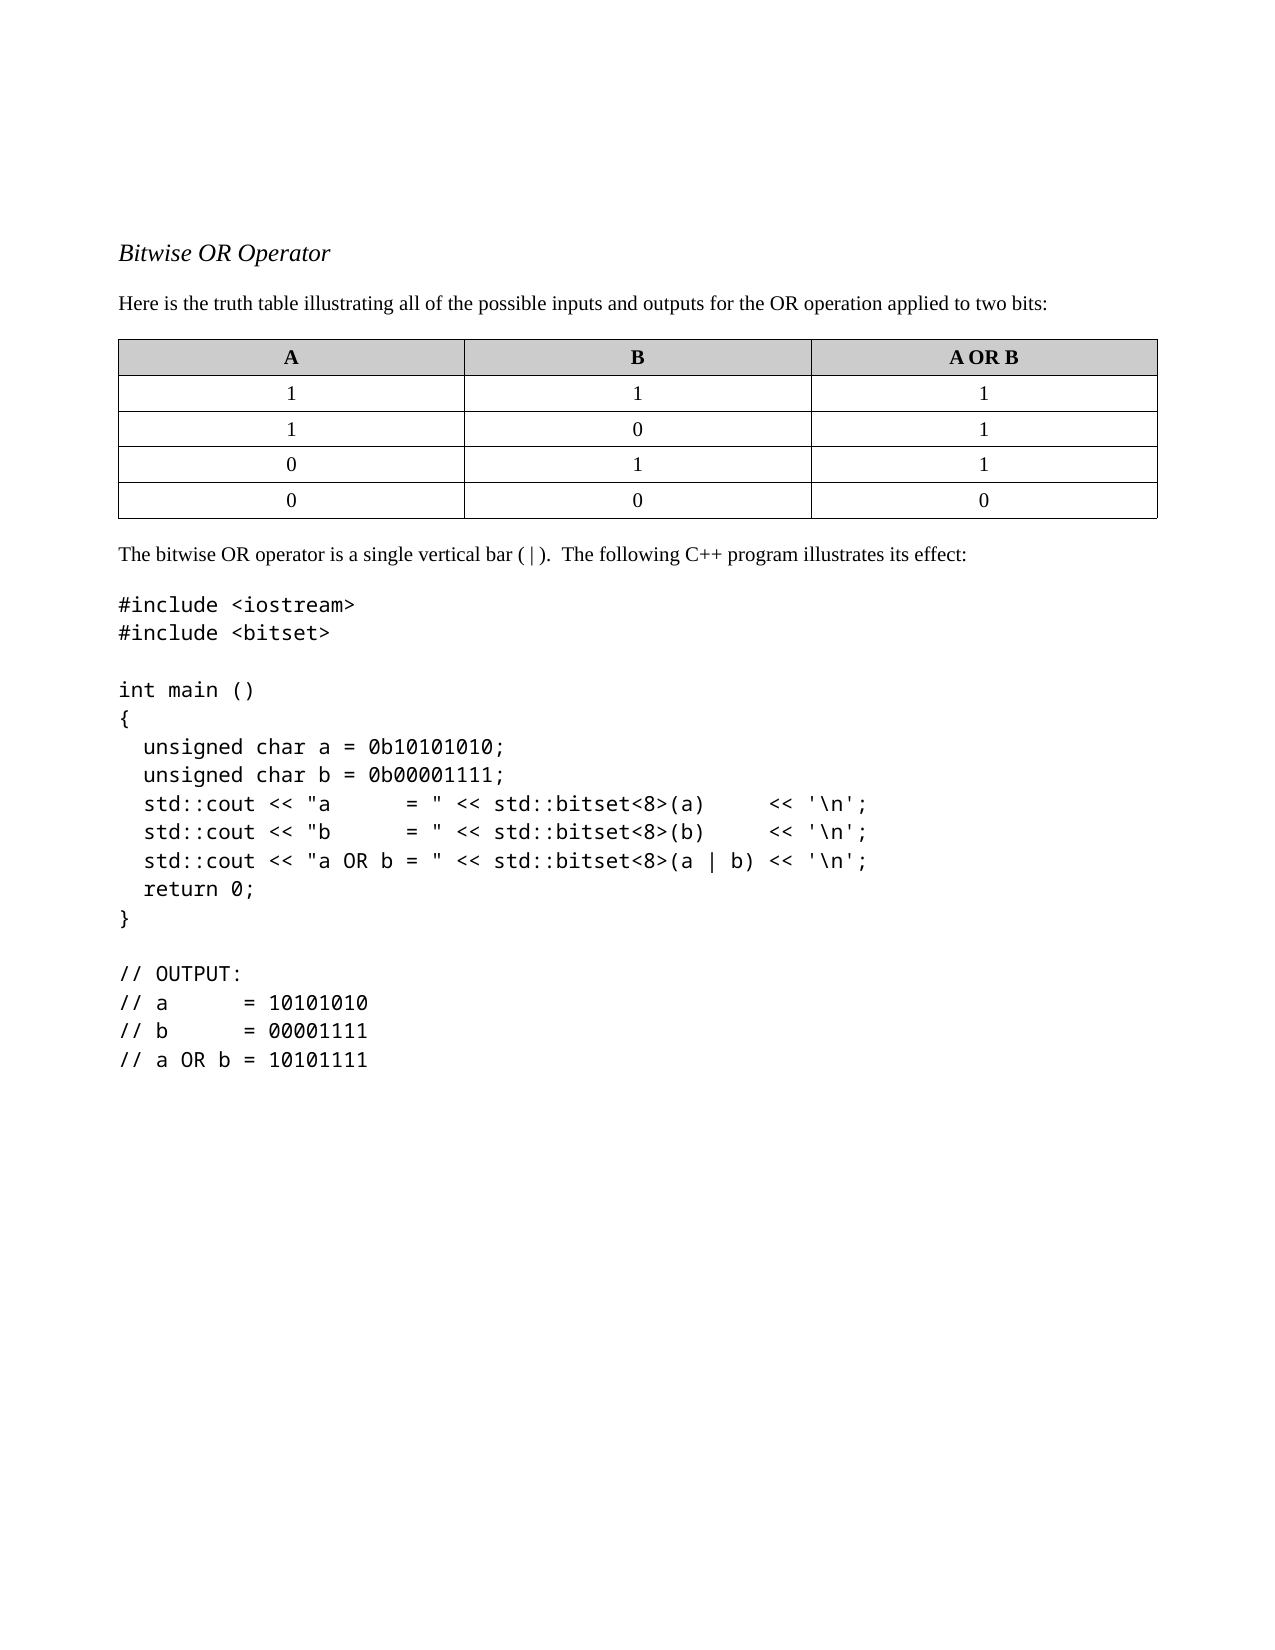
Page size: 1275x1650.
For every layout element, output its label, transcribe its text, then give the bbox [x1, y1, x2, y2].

text #include <iostream> [118, 590, 1157, 618]
text Bitwise OR Operator [118, 238, 1157, 267]
table_cell 1 [812, 412, 1157, 446]
text return 0; [118, 874, 1157, 903]
table_cell 1 [812, 376, 1157, 411]
text // a = 10101010 [118, 988, 1157, 1016]
table_cell 0 [465, 412, 811, 446]
table_cell 1 [465, 447, 811, 482]
table_cell 0 [119, 483, 464, 517]
text // a OR b = 10101111 [118, 1045, 1157, 1073]
table_cell 0 [465, 483, 811, 517]
text { [118, 703, 1157, 732]
table_cell 0 [119, 447, 464, 482]
text // b = 00001111 [118, 1016, 1157, 1045]
text unsigned char b = 0b00001111; [118, 760, 1157, 789]
table_cell 0 [812, 483, 1157, 517]
text Here is the truth table illustrating all of the possible inputs and outputs for the OR operation applied to two bits: [118, 291, 1157, 315]
table_header B [465, 340, 811, 375]
text int main () [118, 675, 1157, 703]
text // OUTPUT: [118, 959, 1157, 988]
table_header A OR B [812, 340, 1157, 375]
text The bitwise OR operator is a single vertical bar ( | ). The following C++ program illustrates its effect: [118, 542, 1157, 566]
table_cell 1 [119, 412, 464, 446]
table_cell 1 [812, 447, 1157, 482]
text std::cout << "a OR b = " << std::bitset<8>(a | b) << '\n'; [118, 846, 1157, 874]
text unsigned char a = 0b10101010; [118, 732, 1157, 760]
table_cell 1 [119, 376, 464, 411]
table_cell 1 [465, 376, 811, 411]
text #include <bitset> [118, 618, 1157, 647]
text std::cout << "a = " << std::bitset<8>(a) << '\n'; [118, 789, 1157, 817]
text std::cout << "b = " << std::bitset<8>(b) << '\n'; [118, 817, 1157, 846]
table_header A [119, 340, 464, 375]
text } [118, 903, 1157, 931]
